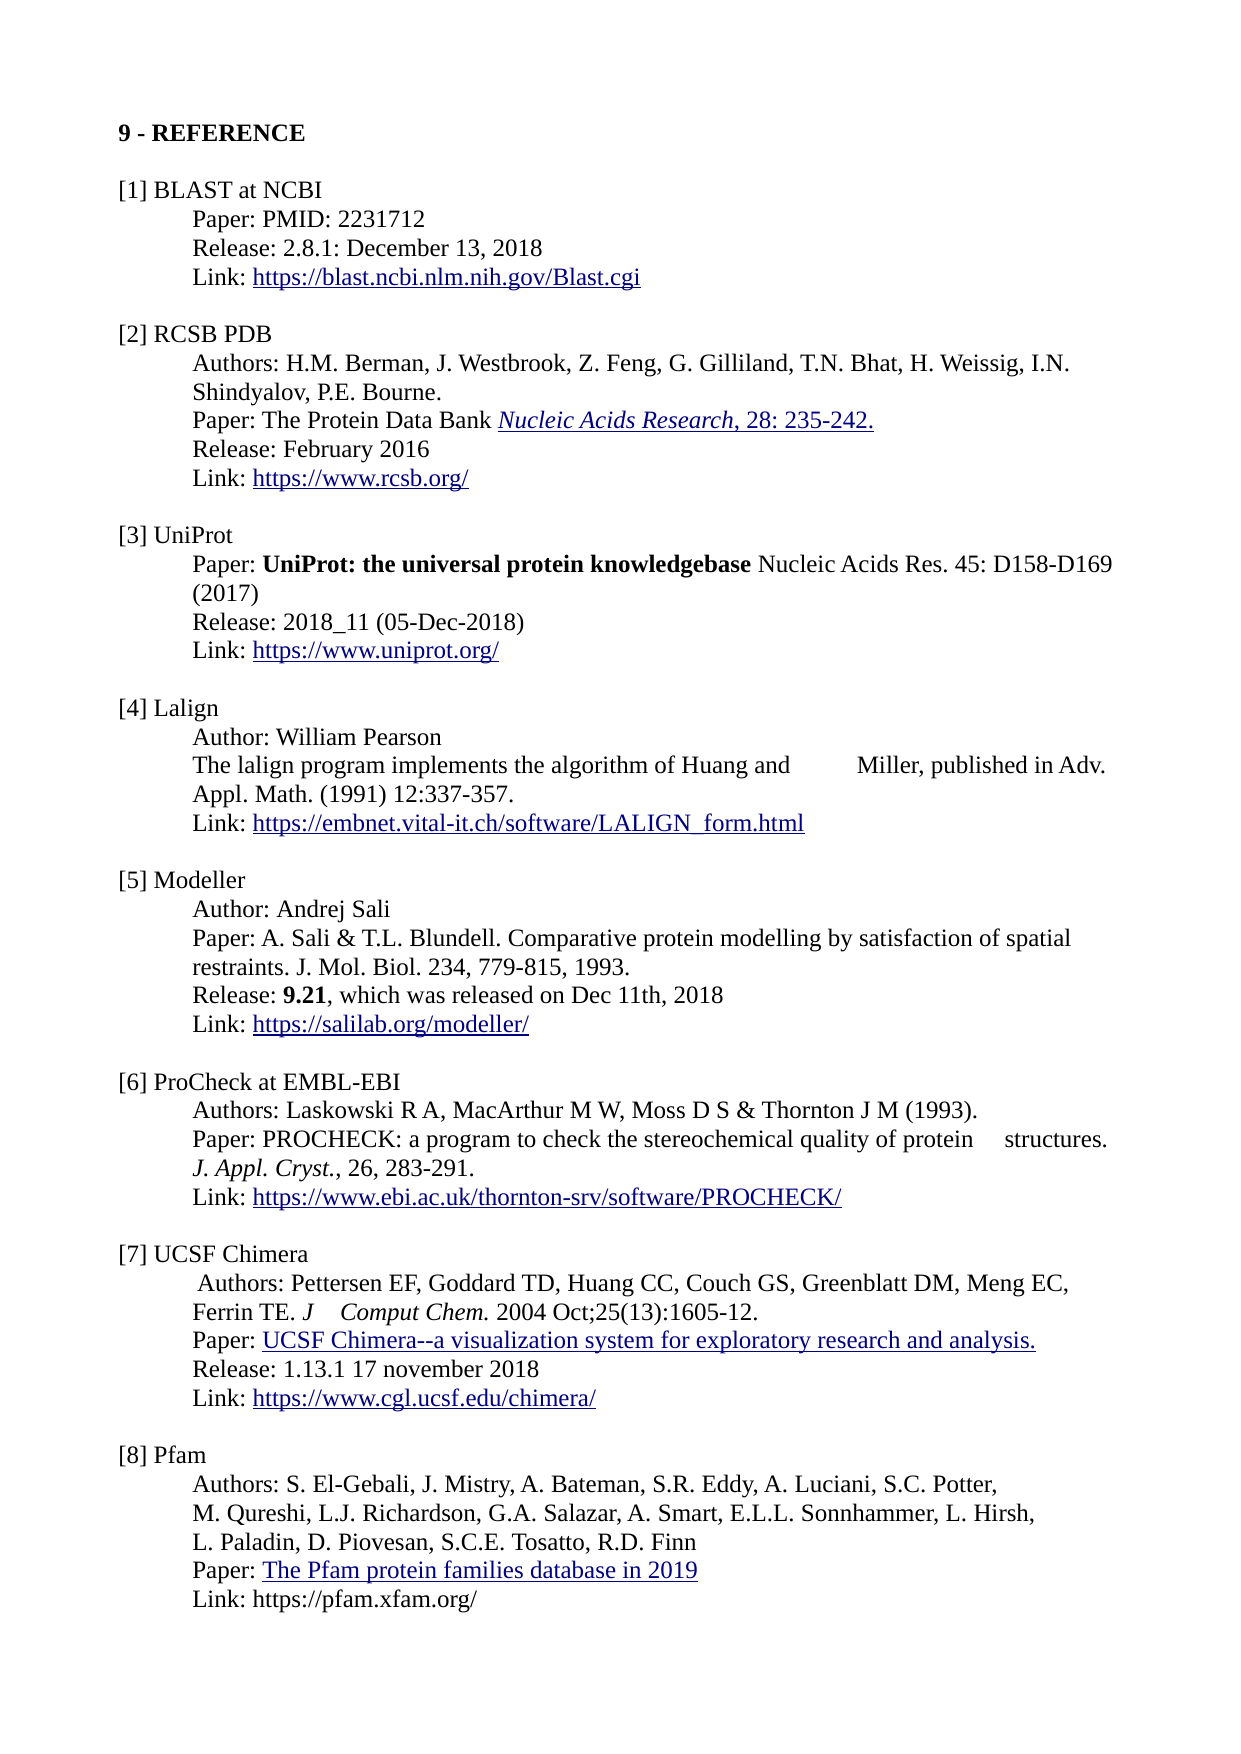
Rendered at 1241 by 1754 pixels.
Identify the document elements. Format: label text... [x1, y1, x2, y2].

text Authors: Pettersen EF, Goddard TD, Huang CC, Couch GS, Greenblatt DM, Meng EC, Ferrin TE. J Comput Chem. 2004 Oct;25(13):1605-12. [118, 1268, 1122, 1326]
text Link: https://salilab.org/modeller/ [118, 1009, 1122, 1038]
text [2] RCSB PDB [118, 319, 1122, 348]
text Author: William Pearson [118, 722, 1122, 751]
text Paper: UCSF Chimera--a visualization system for exploratory research and analysis. [118, 1326, 1122, 1354]
text [6] ProCheck at EMBL-EBI [118, 1067, 1122, 1096]
text Paper: PROCHECK: a program to check the stereochemical quality of protein structures. J. Appl. Cryst., 26, 283-291. [118, 1124, 1122, 1182]
text [1] BLAST at NCBI [118, 176, 1122, 204]
text Link: https://www.cgl.ucsf.edu/chimera/ [118, 1383, 1122, 1412]
text [8] Pfam [118, 1441, 1122, 1469]
text Authors: Laskowski R A, MacArthur M W, Moss D S & Thornton J M (1993). [118, 1096, 1122, 1124]
text [3] UniProt [118, 521, 1122, 549]
text Paper: The Pfam protein families database in 2019 [118, 1556, 1122, 1584]
text Release: 2.8.1: December 13, 2018 [118, 233, 1122, 262]
text Release: 9.21, which was released on Dec 11th, 2018 [118, 981, 1122, 1009]
text Author: Andrej Sali [118, 894, 1122, 923]
text [4] Lalign [118, 693, 1122, 722]
text Link: https://www.ebi.ac.uk/thornton-srv/software/PROCHECK/ [118, 1182, 1122, 1211]
text Authors: S. El-Gebali, J. Mistry, A. Bateman, S.R. Eddy, A. Luciani, S.C. Potter, M. Qureshi, L.J. Richardson, G.A. Salazar, A. Smart, E.L.L. Sonnhammer, L. Hirsh, L. Paladin, D. Piovesan, S.C.E. Tosatto, R.D. Finn [118, 1469, 1122, 1556]
text The lalign program implements the algorithm of Huang and Miller, published in Adv. Appl. Math. (1991) 12:337-357. [118, 751, 1122, 808]
text Release: 1.13.1 17 november 2018 [118, 1354, 1122, 1383]
text Link: https://blast.ncbi.nlm.nih.gov/Blast.cgi [118, 262, 1122, 291]
text Link: https://pfam.xfam.org/ [118, 1584, 1122, 1613]
text Release: 2018_11 (05-Dec-2018) [118, 607, 1122, 636]
text Release: February 2016 [118, 434, 1122, 463]
text Authors: H.M. Berman, J. Westbrook, Z. Feng, G. Gilliland, T.N. Bhat, H. Weissig, I.N. Shindyalov, P.E. Bourne. Paper: The Protein Data Bank Nucleic Acids Research, 28: 235-242. [118, 348, 1122, 434]
text Paper: UniProt: the universal protein knowledgebase Nucleic Acids Res. 45: D158-D169 (2017) [118, 549, 1122, 607]
text Link: https://www.rcsb.org/ [118, 463, 1122, 492]
text Link: https://www.uniprot.org/ [118, 636, 1122, 664]
text Paper: A. Sali & T.L. Blundell. Comparative protein modelling by satisfaction of spatial restraints. J. Mol. Biol. 234, 779-815, 1993. [118, 923, 1122, 981]
text [5] Modeller [118, 866, 1122, 894]
text [7] UCSF Chimera [118, 1239, 1122, 1268]
text Paper: PMID: 2231712 [118, 204, 1122, 233]
text Link: https://embnet.vital-it.ch/software/LALIGN_form.html [118, 808, 1122, 837]
text 9 - REFERENCE [118, 118, 1122, 147]
